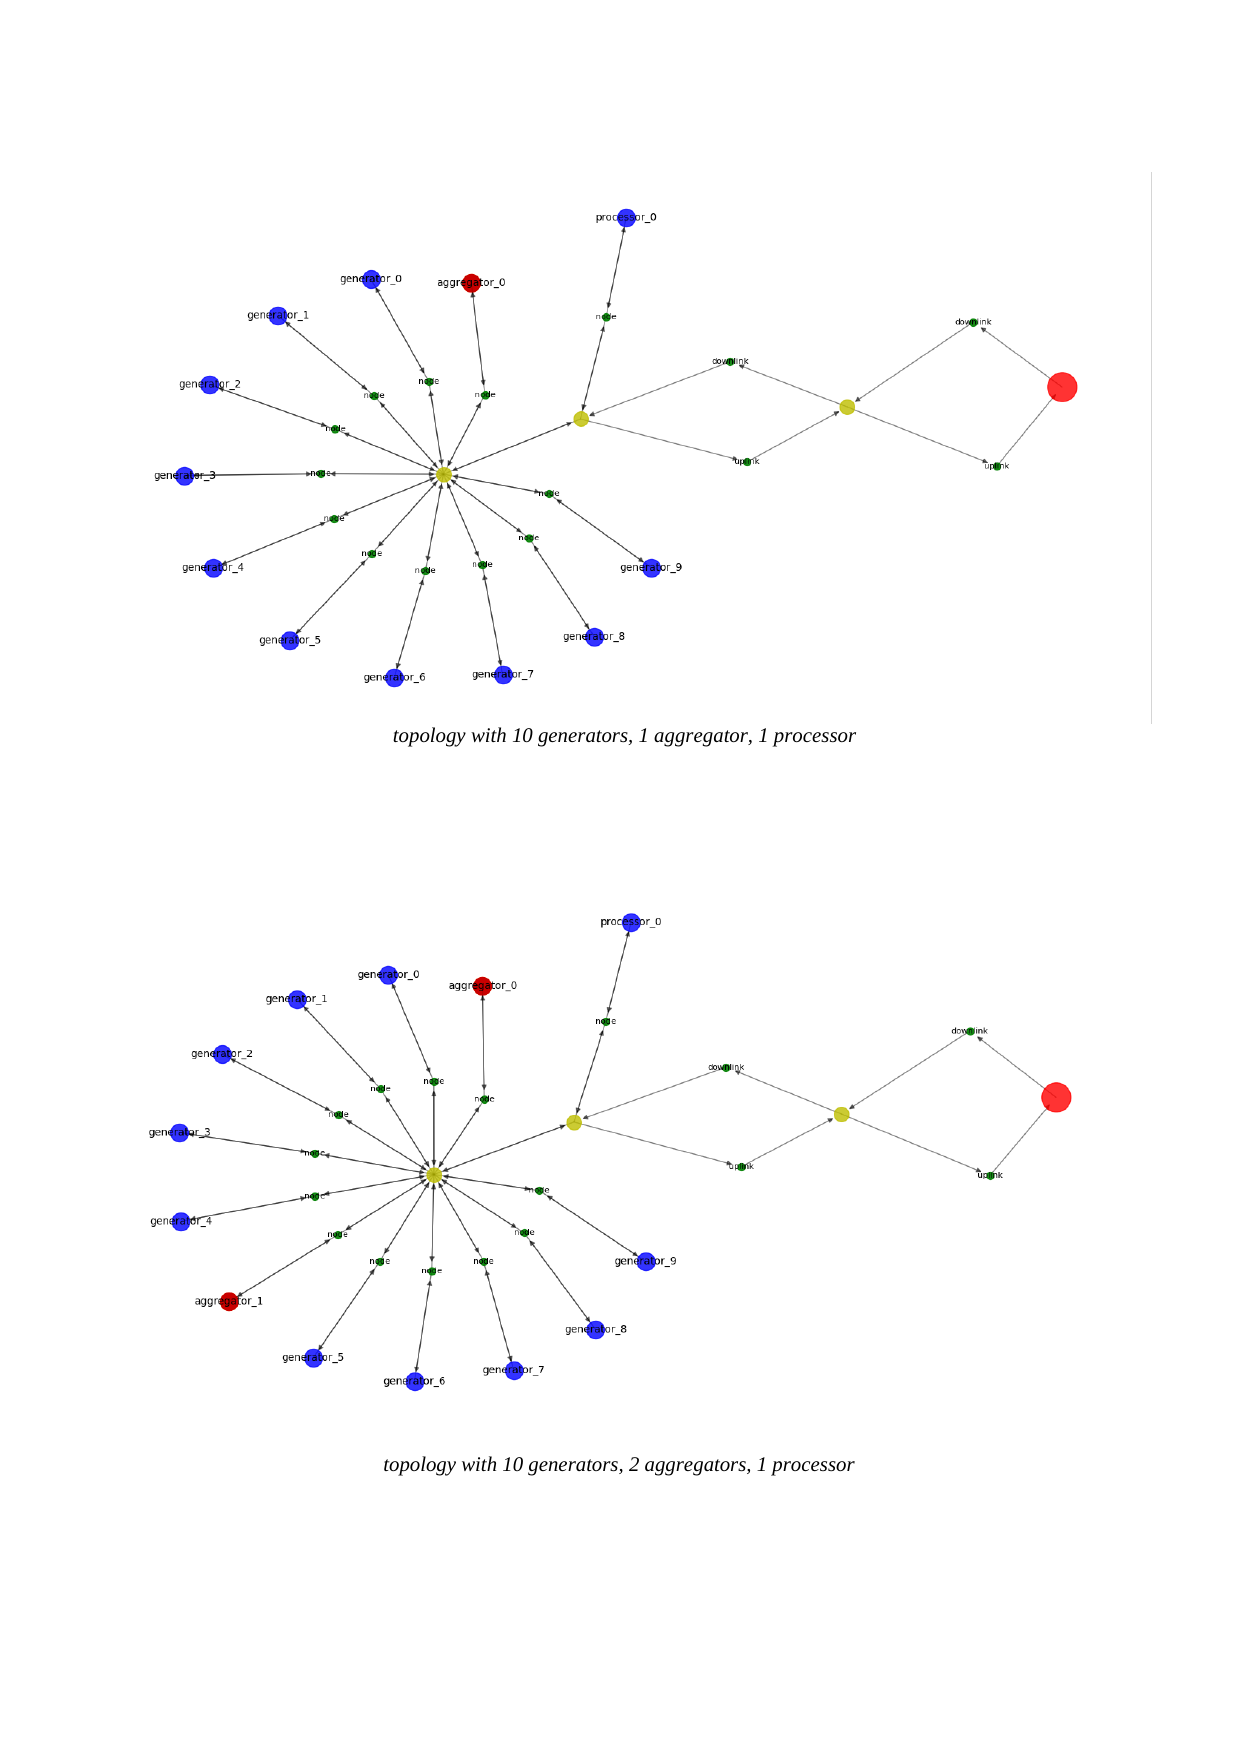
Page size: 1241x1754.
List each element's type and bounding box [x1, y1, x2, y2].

picture [90, 876, 1146, 1427]
picture [95, 172, 1152, 724]
